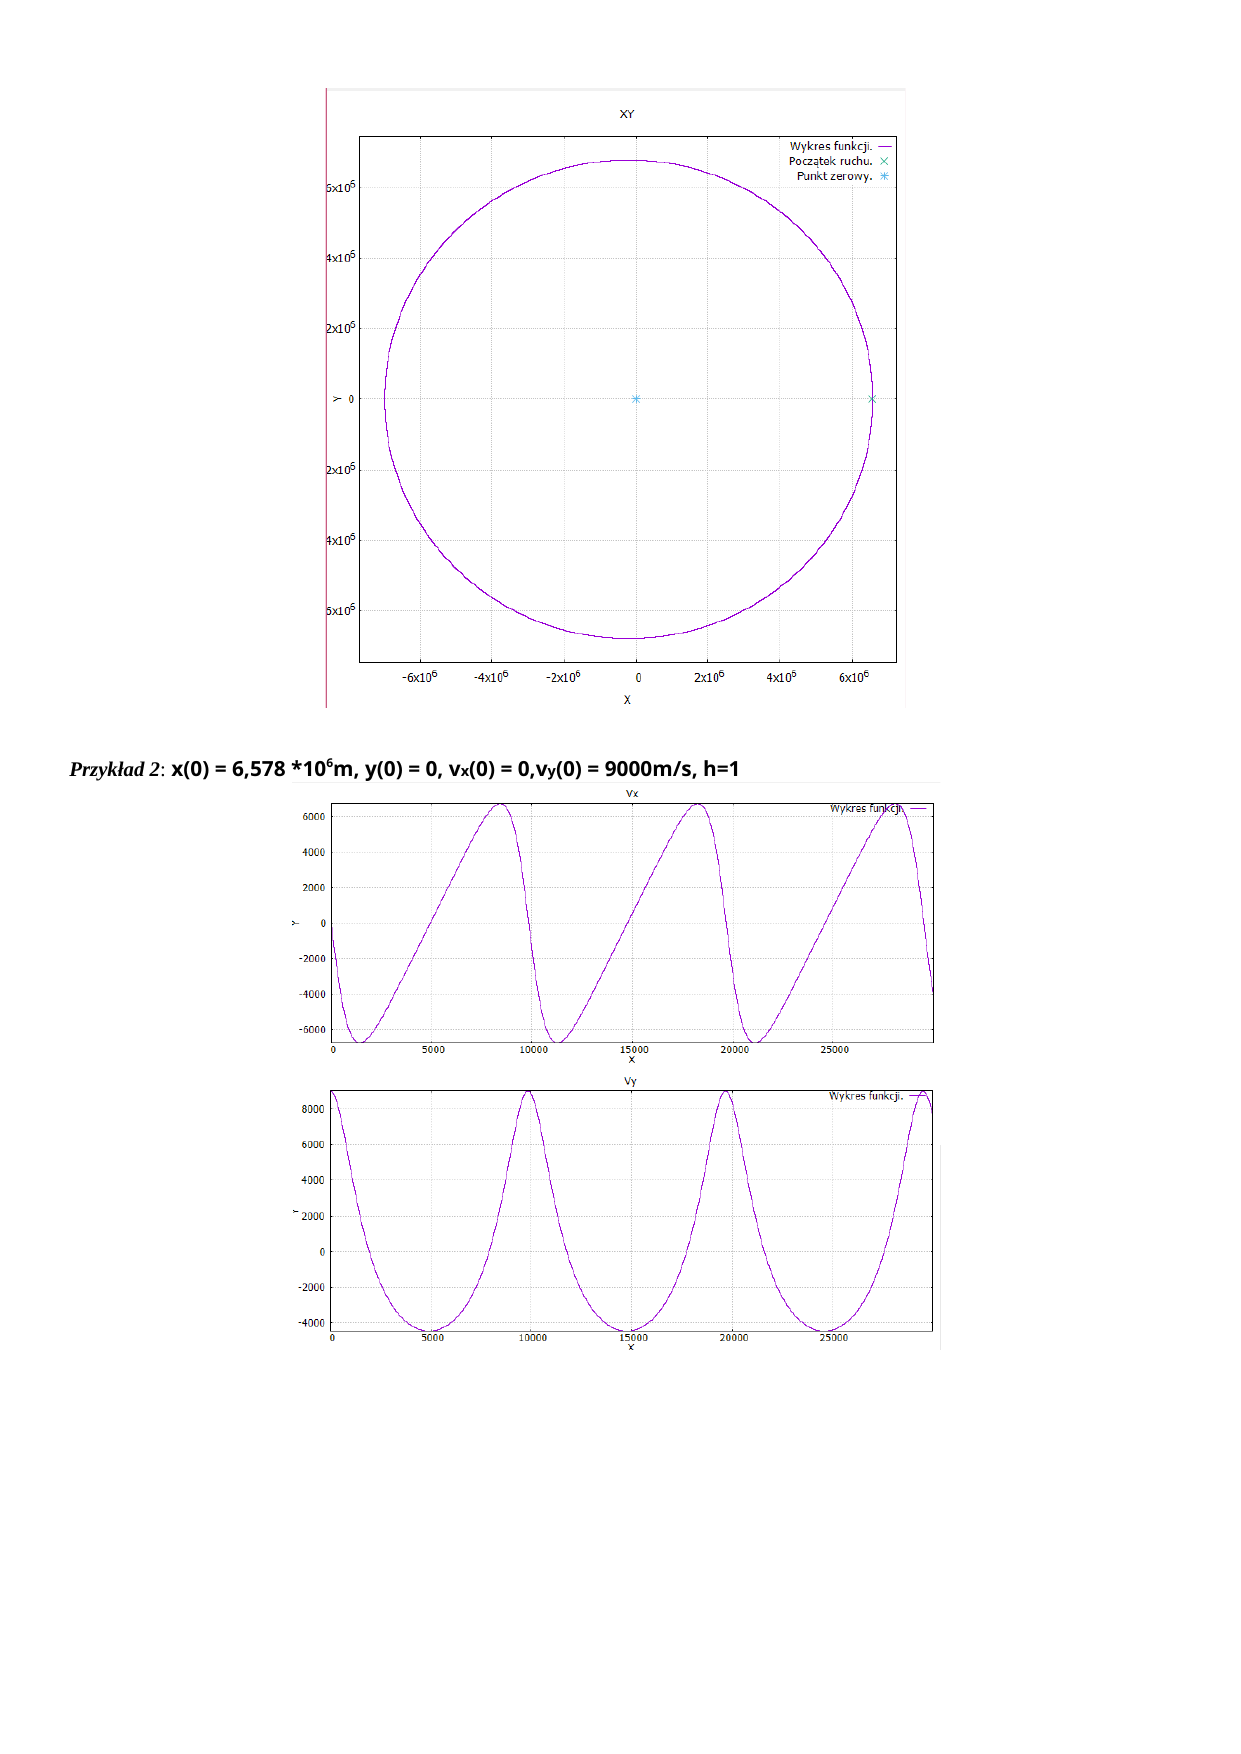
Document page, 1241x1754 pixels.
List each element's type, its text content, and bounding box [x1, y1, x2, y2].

picture [290, 782, 941, 1350]
picture [325, 88, 906, 708]
text Przykład 2: x(0) = 6,578 *106m, y(0) = 0, vx(0) = 0,vy(0) = 9000m/s, h=1 [69, 754, 1162, 783]
